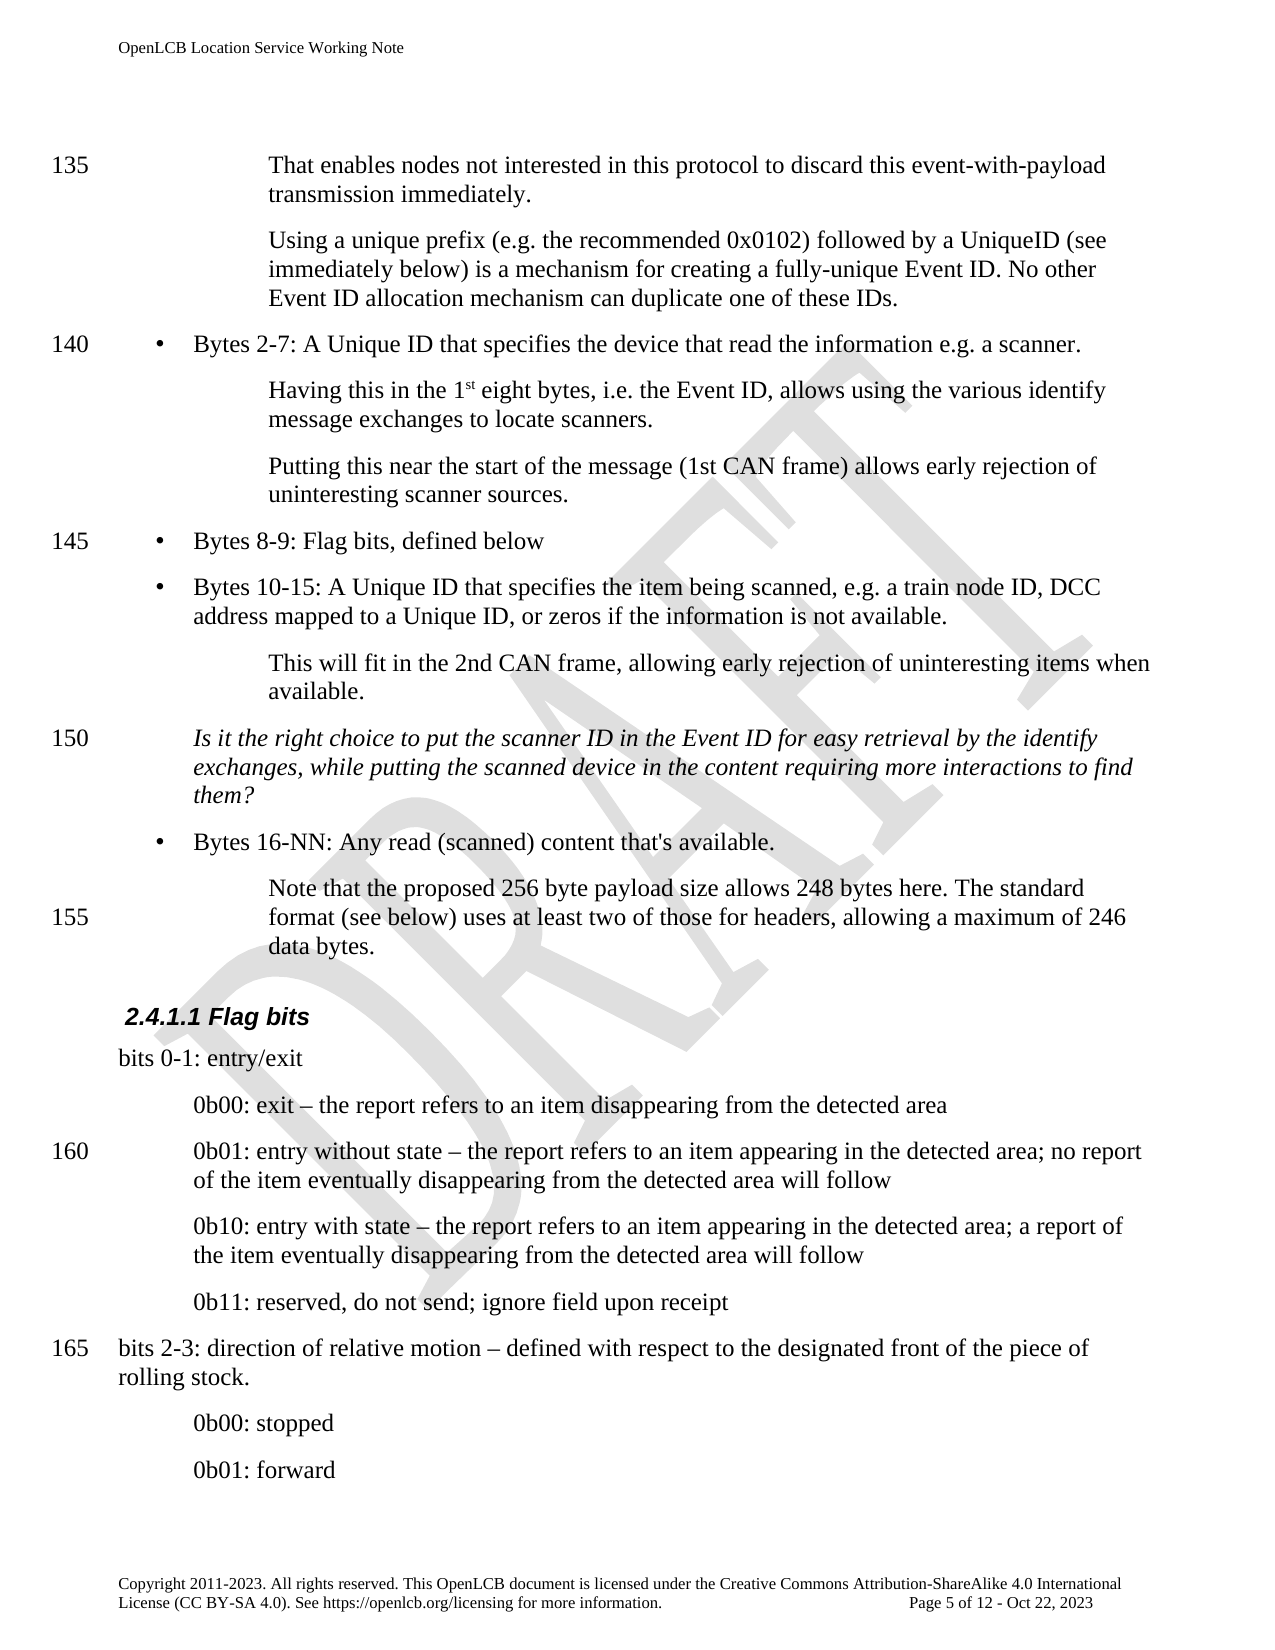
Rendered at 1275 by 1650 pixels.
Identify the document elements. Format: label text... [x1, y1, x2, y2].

list Bytes 10-15: A Unique ID that specifies the item being scanned, e.g. a train node ID, DCC address mapped to a Unique ID, or zeros if the information is not available. [675, 572, 991, 630]
text Note that the proposed 256 byte payload size allows 248 bytes here. The standard format (see below) uses at least two of those for headers, allowing a maximum of 246 data bytes. [379, 873, 515, 959]
text bits 0-1: entry/exit [239, 1043, 425, 1072]
list Bytes 16-NN: Any read (scanned) content that's available. [693, 827, 768, 856]
text 0b10: entry with state – the report refers to an item appearing in the detected area; a report of the item eventually disappearing from the detected area will follow [193, 1211, 422, 1269]
text This will fit in the 2nd CAN frame, allowing early rejection of uninteresting items when available. [798, 648, 1033, 705]
list [930, 526, 1157, 555]
text That enables nodes not interested in this protocol to discard this event-with-payload transmission immediately. [268, 150, 1157, 207]
text 0b10: entry with state – the report refers to an item appearing in the detected area; a report of the item eventually disappearing from the detected area will follow [472, 1211, 1157, 1269]
list Bytes 10-15: A Unique ID that specifies the item being scanned, e.g. a train node ID, DCC address mapped to a Unique ID, or zeros if the information is not available. [976, 572, 1157, 630]
list Bytes 16-NN: Any read (scanned) content that's available. [480, 827, 633, 856]
list Bytes 16-NN: Any read (scanned) content that's available. [156, 827, 360, 856]
text 0b01: entry without state – the report refers to an item appearing in the detected area; no report of the item eventually disappearing from the detected area will follow [193, 1136, 347, 1194]
text Is it the right choice to put the scanner ID in the Event ID for easy retrieval by the identify exchanges, while putting the scanned device in the content requiring more interactions to find them? [631, 723, 869, 809]
list Bytes 16-NN: Any read (scanned) content that's available. [371, 828, 465, 856]
subtitle Flag bits [400, 1002, 494, 1031]
list Bytes 16-NN: Any read (scanned) content that's available. [884, 827, 1157, 856]
list [672, 526, 916, 555]
text Using a unique prefix (e.g. the recommended 0x0102) followed by a UniqueID (see immediately below) is a mechanism for creating a fully-unique Event ID. No other Event ID allocation mechanism can duplicate one of these IDs. [268, 225, 1157, 311]
text Putting this near the start of the message (1st CAN frame) allows early rejection of uninteresting scanner sources. [757, 451, 869, 508]
text 0b00: exit – the report refers to an item disappearing from the detected area [286, 1090, 463, 1118]
text Having this in the 1st eight bytes, i.e. the Event ID, allows using the various identify message exchanges to locate scanners. [815, 376, 1157, 433]
text 0b01: forward [118, 1455, 1157, 1483]
text 0b00: exit – the report refers to an item disappearing from the detected area [482, 1090, 581, 1118]
list Bytes 8-9: Flag bits, defined below [156, 526, 662, 555]
text Is it the right choice to put the scanner ID in the Event ID for easy retrieval by the identify exchanges, while putting the scanned device in the content requiring more interactions to find them? [826, 723, 1157, 809]
text 0b00: exit – the report refers to an item disappearing from the detected area [193, 1090, 271, 1118]
text bits 0-1: entry/exit [118, 1043, 225, 1072]
text 0b11: reserved, do not send; ignore field upon receipt [118, 1287, 1157, 1315]
list Bytes 16-NN: Any read (scanned) content that's available. [784, 827, 882, 856]
subtitle Flag bits [118, 1002, 185, 1031]
list Bytes 10-15: A Unique ID that specifies the item being scanned, e.g. a train node ID, DCC address mapped to a Unique ID, or zeros if the information is not available. [156, 572, 690, 630]
text Note that the proposed 256 byte payload size allows 248 bytes here. The standard format (see below) uses at least two of those for headers, allowing a maximum of 246 data bytes. [670, 873, 1157, 959]
text bits 2-3: direction of relative motion – defined with respect to the designated front of the piece of rolling stock. [118, 1333, 1157, 1391]
text Is it the right choice to put the scanner ID in the Event ID for easy retrieval by the identify exchanges, while putting the scanned device in the content requiring more interactions to find them? [561, 723, 701, 809]
text Note that the proposed 256 byte payload size allows 248 bytes here. The standard format (see below) uses at least two of those for headers, allowing a maximum of 246 data bytes. [268, 873, 422, 959]
text 0b00: stopped [118, 1408, 1157, 1437]
text bits 0-1: entry/exit [443, 1043, 535, 1072]
subtitle Flag bits [508, 1002, 643, 1031]
text This will fit in the 2nd CAN frame, allowing early rejection of uninteresting items when available. [1035, 648, 1157, 705]
text bits 0-1: entry/exit [549, 1043, 1157, 1072]
subtitle Flag bits [660, 1002, 1157, 1031]
text 0b00: exit – the report refers to an item disappearing from the detected area [635, 1090, 1157, 1118]
text Having this in the 1st eight bytes, i.e. the Event ID, allows using the various identify message exchanges to locate scanners. [268, 376, 812, 433]
text 0b01: entry without state – the report refers to an item appearing in the detected area; no report of the item eventually disappearing from the detected area will follow [332, 1136, 494, 1194]
text 0b01: entry without state – the report refers to an item appearing in the detected area; no report of the item eventually disappearing from the detected area will follow [510, 1136, 1157, 1194]
list Bytes 2-7: A Unique ID that specifies the device that read the information e.g. a scanner. [156, 329, 1157, 358]
text Note that the proposed 256 byte payload size allows 248 bytes here. The standard format (see below) uses at least two of those for headers, allowing a maximum of 246 data bytes. [522, 873, 704, 959]
subtitle Flag bits [214, 1002, 383, 1031]
list Bytes 16-NN: Any read (scanned) content that's available. [633, 827, 682, 856]
text Putting this near the start of the message (1st CAN frame) allows early rejection of uninteresting scanner sources. [268, 451, 766, 508]
text Is it the right choice to put the scanner ID in the Event ID for easy retrieval by the identify exchanges, while putting the scanned device in the content requiring more interactions to find them? [193, 723, 601, 809]
text This will fit in the 2nd CAN frame, allowing early rejection of uninteresting items when available. [268, 648, 765, 705]
text Putting this near the start of the message (1st CAN frame) allows early rejection of uninteresting scanner sources. [855, 451, 1157, 508]
